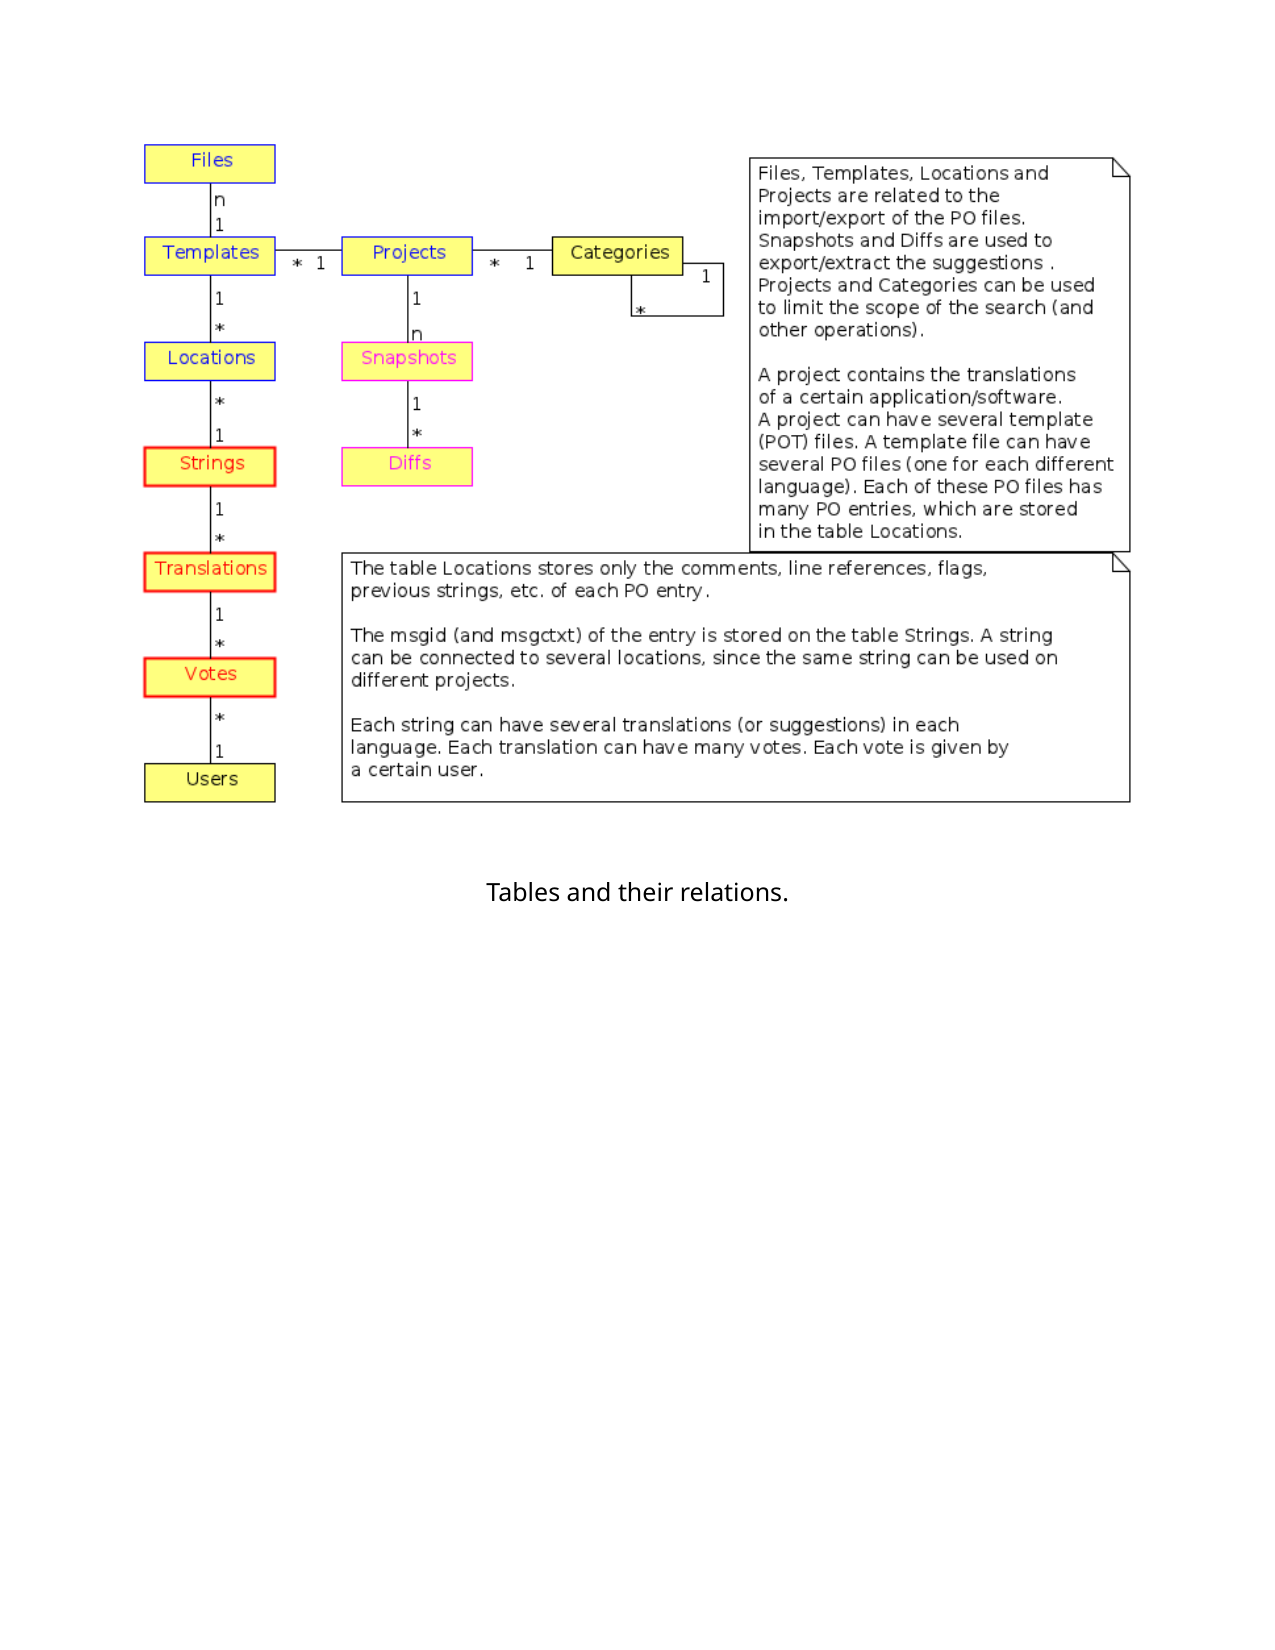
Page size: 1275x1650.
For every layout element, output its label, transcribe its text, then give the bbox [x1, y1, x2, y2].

text Tables and their relations. [118, 875, 1157, 909]
picture [118, 118, 1157, 829]
